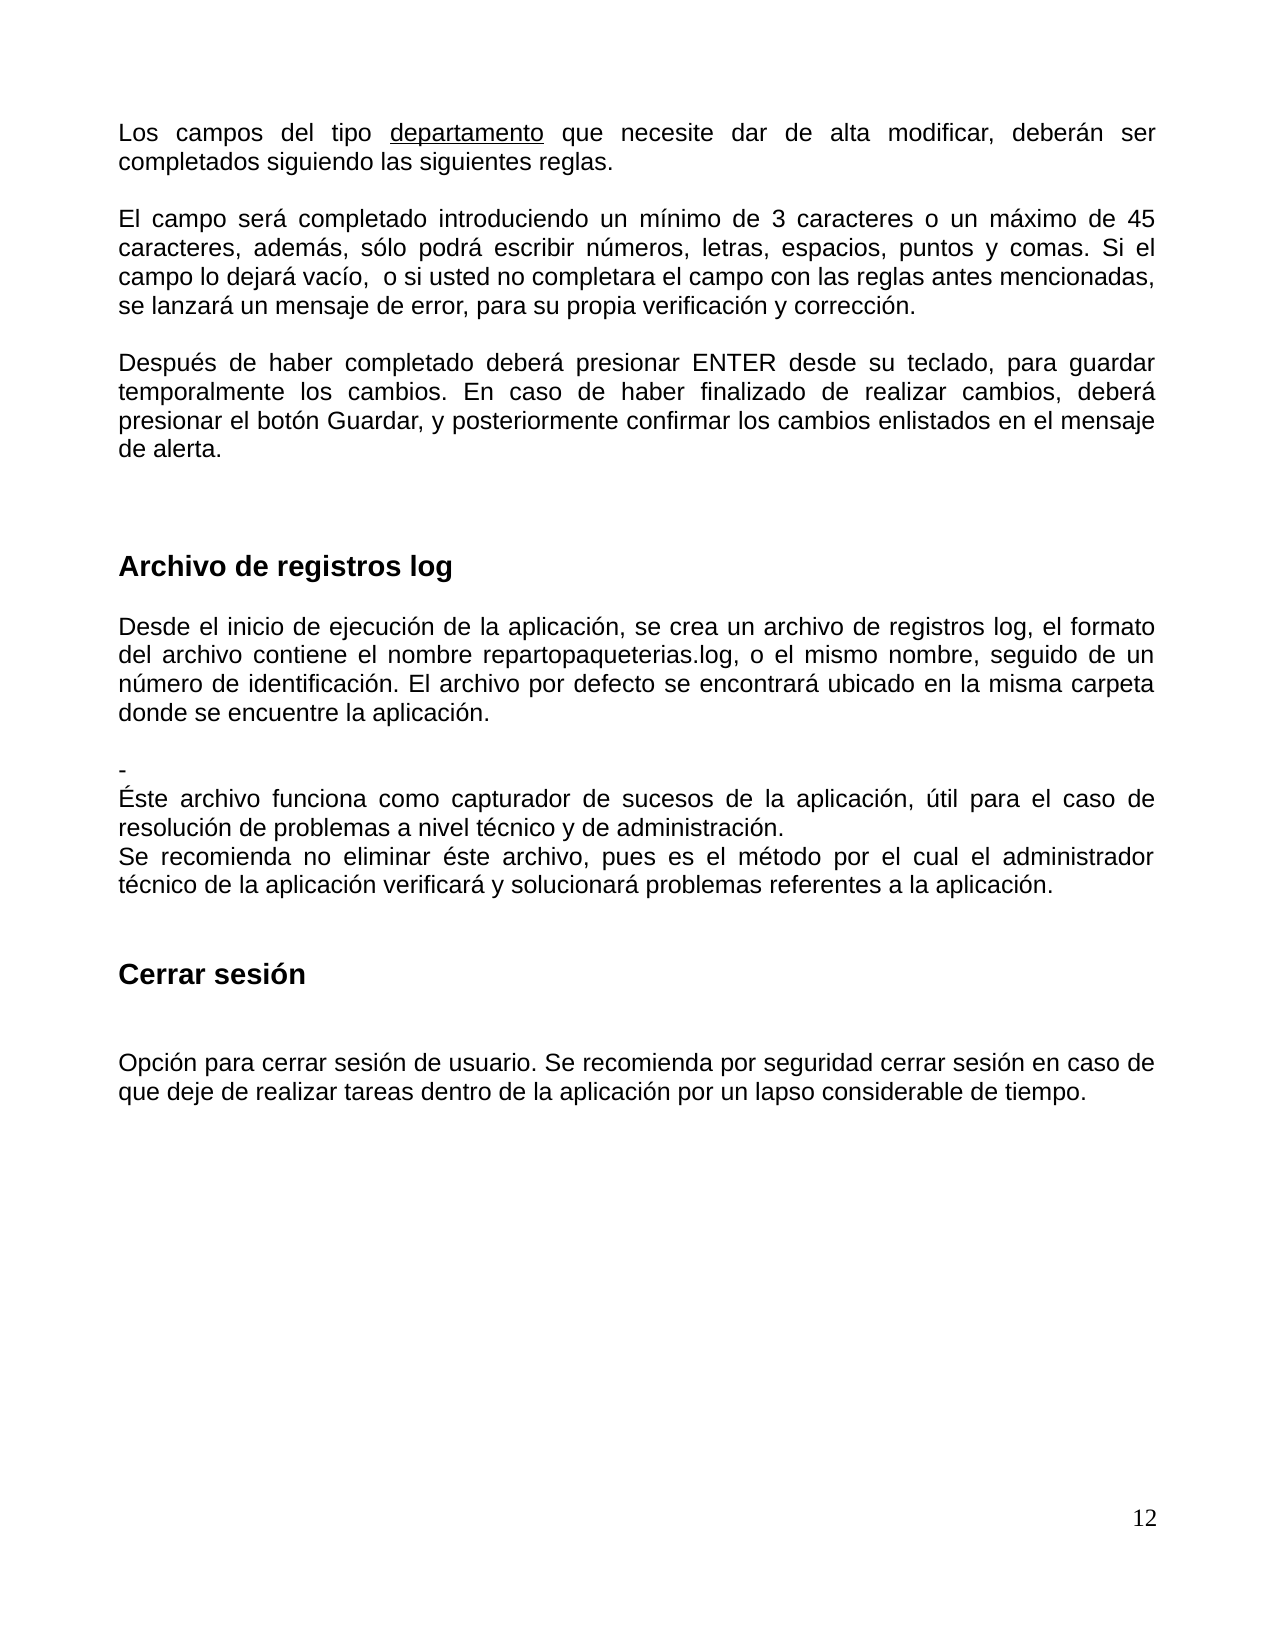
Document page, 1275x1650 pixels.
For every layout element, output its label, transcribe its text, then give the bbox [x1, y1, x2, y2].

text Archivo de registros log [118, 549, 1157, 583]
text Opción para cerrar sesión de usuario. Se recomienda por seguridad cerrar sesión en caso de que deje de realizar tareas dentro de la aplicación por un lapso considerable de tiempo. [118, 1048, 1157, 1105]
text Después de haber completado deberá presionar ENTER desde su teclado, para guardar temporalmente los cambios. En caso de haber finalizado de realizar cambios, deberá presionar el botón Guardar, y posteriormente confirmar los cambios enlistados en el mensaje de alerta. [118, 348, 1157, 463]
text El campo será completado introduciendo un mínimo de 3 caracteres o un máximo de 45 caracteres, además, sólo podrá escribir números, letras, espacios, puntos y comas. Si el campo lo dejará vacío, o si usted no completara el campo con las reglas antes mencionadas, se lanzará un mensaje de error, para su propia verificación y corrección. [118, 204, 1157, 319]
text Cerrar sesión [118, 957, 1157, 990]
text Se recomienda no eliminar éste archivo, pues es el método por el cual el administrador técnico de la aplicación verificará y solucionará problemas referentes a la aplicación. [118, 842, 1157, 899]
text Éste archivo funciona como capturador de sucesos de la aplicación, útil para el caso de resolución de problemas a nivel técnico y de administración. [118, 784, 1157, 842]
text - [118, 755, 1157, 784]
text Los campos del tipo departamento que necesite dar de alta modificar, deberán ser completados siguiendo las siguientes reglas. [118, 118, 1157, 176]
text Desde el inicio de ejecución de la aplicación, se crea un archivo de registros log, el formato del archivo contiene el nombre repartopaqueterias.log, o el mismo nombre, seguido de un número de identificación. El archivo por defecto se encontrará ubicado en la misma carpeta donde se encuentre la aplicación. [118, 612, 1157, 727]
